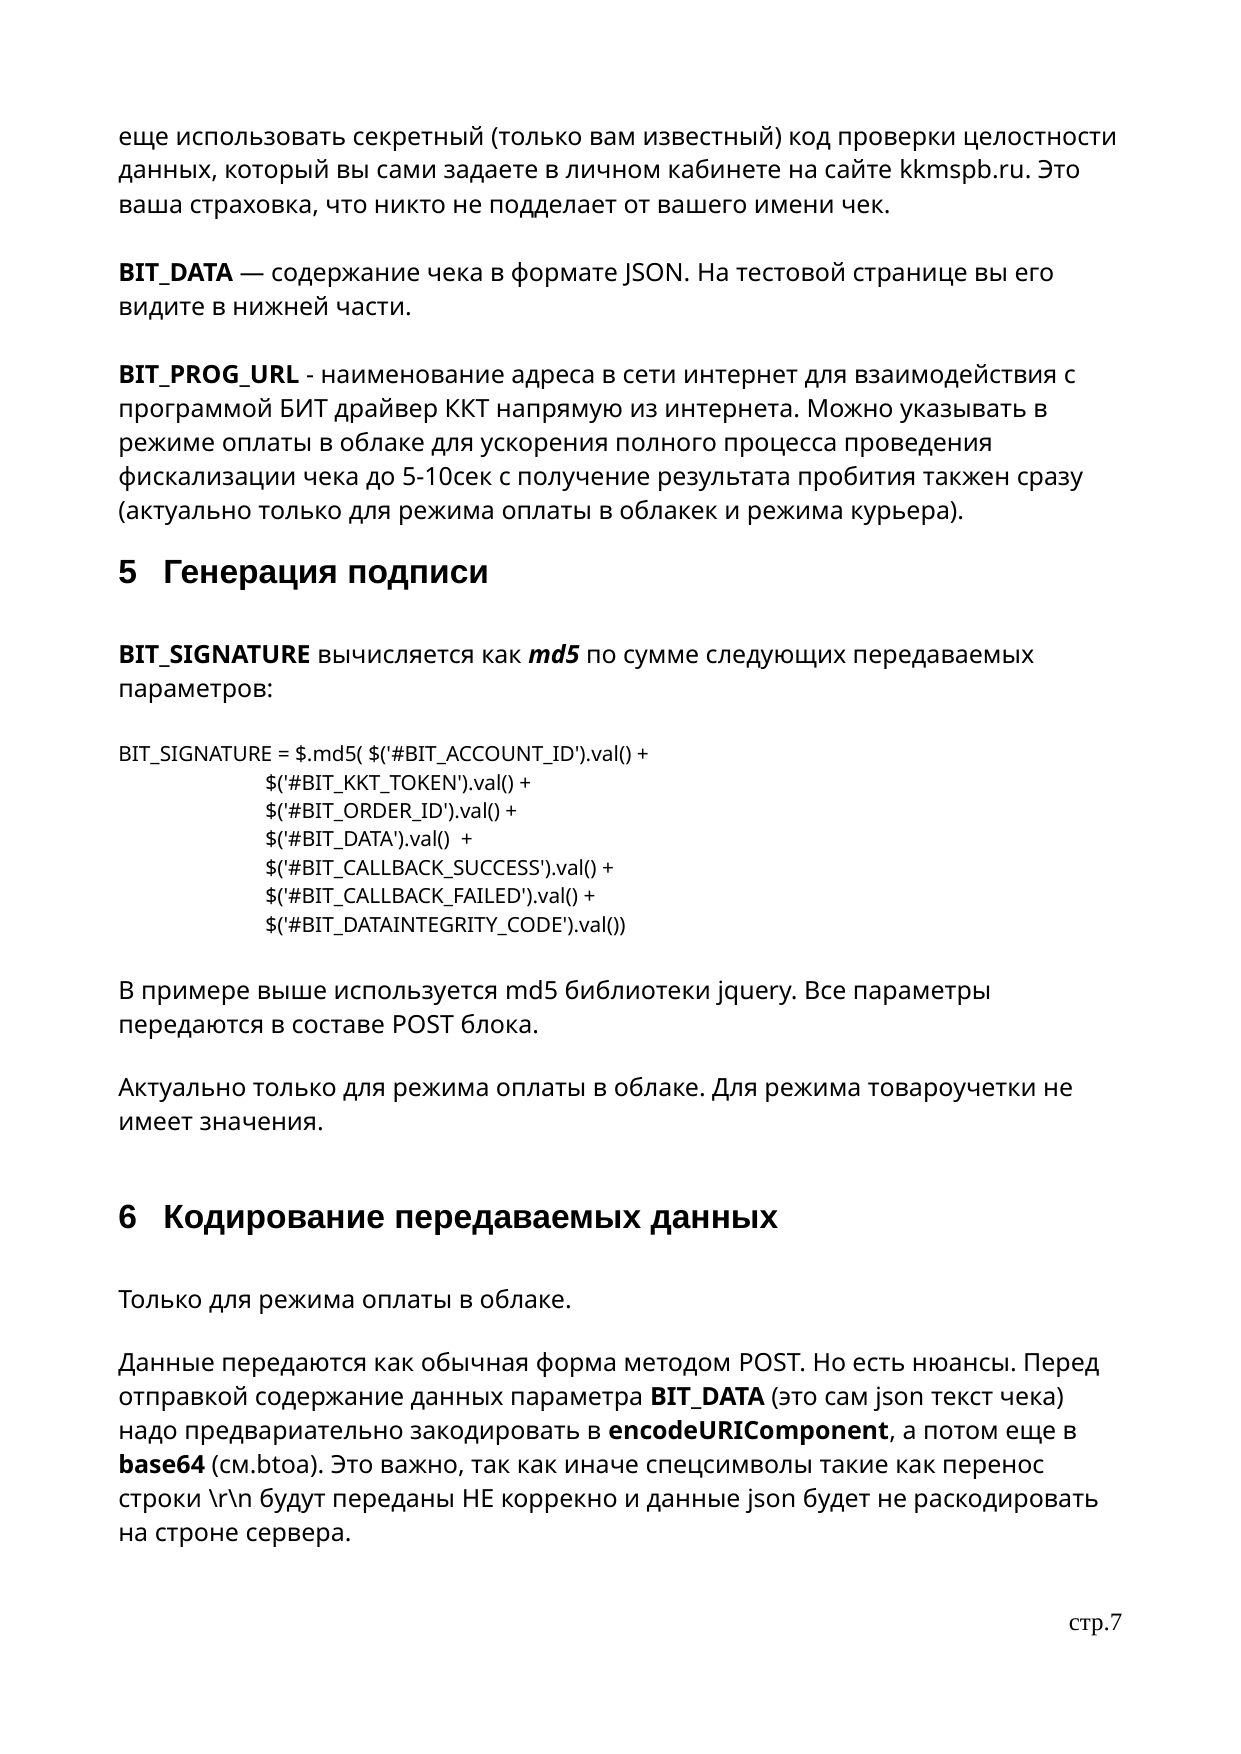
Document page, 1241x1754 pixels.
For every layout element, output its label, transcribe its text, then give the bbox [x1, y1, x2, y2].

text BIT_SIGNATURE = $.md5( $('#BIT_ACCOUNT_ID').val() + [118, 739, 1122, 768]
text $('#BIT_DATA').val() + [118, 824, 1122, 853]
text $('#BIT_CALLBACK_FAILED').val() + [118, 881, 1122, 910]
text $('#BIT_CALLBACK_SUCCESS').val() + [118, 853, 1122, 881]
text Актуально только для режима оплаты в облаке. Для режима товароучетки не имеет значения. [118, 1069, 1122, 1137]
text Только для режима оплаты в облаке. [118, 1282, 1122, 1316]
subtitle Генерация подписи [118, 552, 1122, 591]
text $('#BIT_DATAINTEGRITY_CODE').val()) [118, 910, 1122, 938]
text $('#BIT_KKT_TOKEN').val() + [118, 768, 1122, 796]
text Данные передаются как обычная форма методом POST. Но есть нюансы. Перед отправкой содержание данных параметра BIT_DATA (это сам json текст чека) надо предвариательно закодировать в encodeURIComponent, а потом еще в base64 (см.btoa). Это важно, так как иначе спецсимволы такие как перенос строки \r\n будут переданы НЕ коррекно и данные json будет не раскодировать на строне сервера. [118, 1344, 1122, 1549]
text BIT_SIGNATURE вычисляется как md5 по сумме следующих передаваемых параметров: [118, 637, 1122, 705]
text BIT_DATA — содержание чека в формате JSON. На тестовой странице вы его видите в нижней части. [118, 254, 1122, 322]
subtitle Кодирование передаваемых данных [118, 1196, 1122, 1235]
text $('#BIT_ORDER_ID').val() + [118, 796, 1122, 824]
text еще использовать секретный (только вам известный) код проверки целостности данных, который вы сами задаете в личном кабинете на сайте kkmspb.ru. Это ваша страховка, что никто не подделает от вашего имени чек. [118, 118, 1122, 220]
text BIT_PROG_URL - наименование адреса в сети интернет для взаимодействия с программой БИТ драйвер ККТ напрямую из интернета. Можно указывать в режиме оплаты в облаке для ускорения полного процесса проведения фискализации чека до 5-10сек с получение результата пробития такжен сразу (актуально только для режима оплаты в облакек и режима курьера). [118, 357, 1122, 527]
text В примере выше используется md5 библиотеки jquery. Все параметры передаются в составе POST блока. [118, 972, 1122, 1041]
